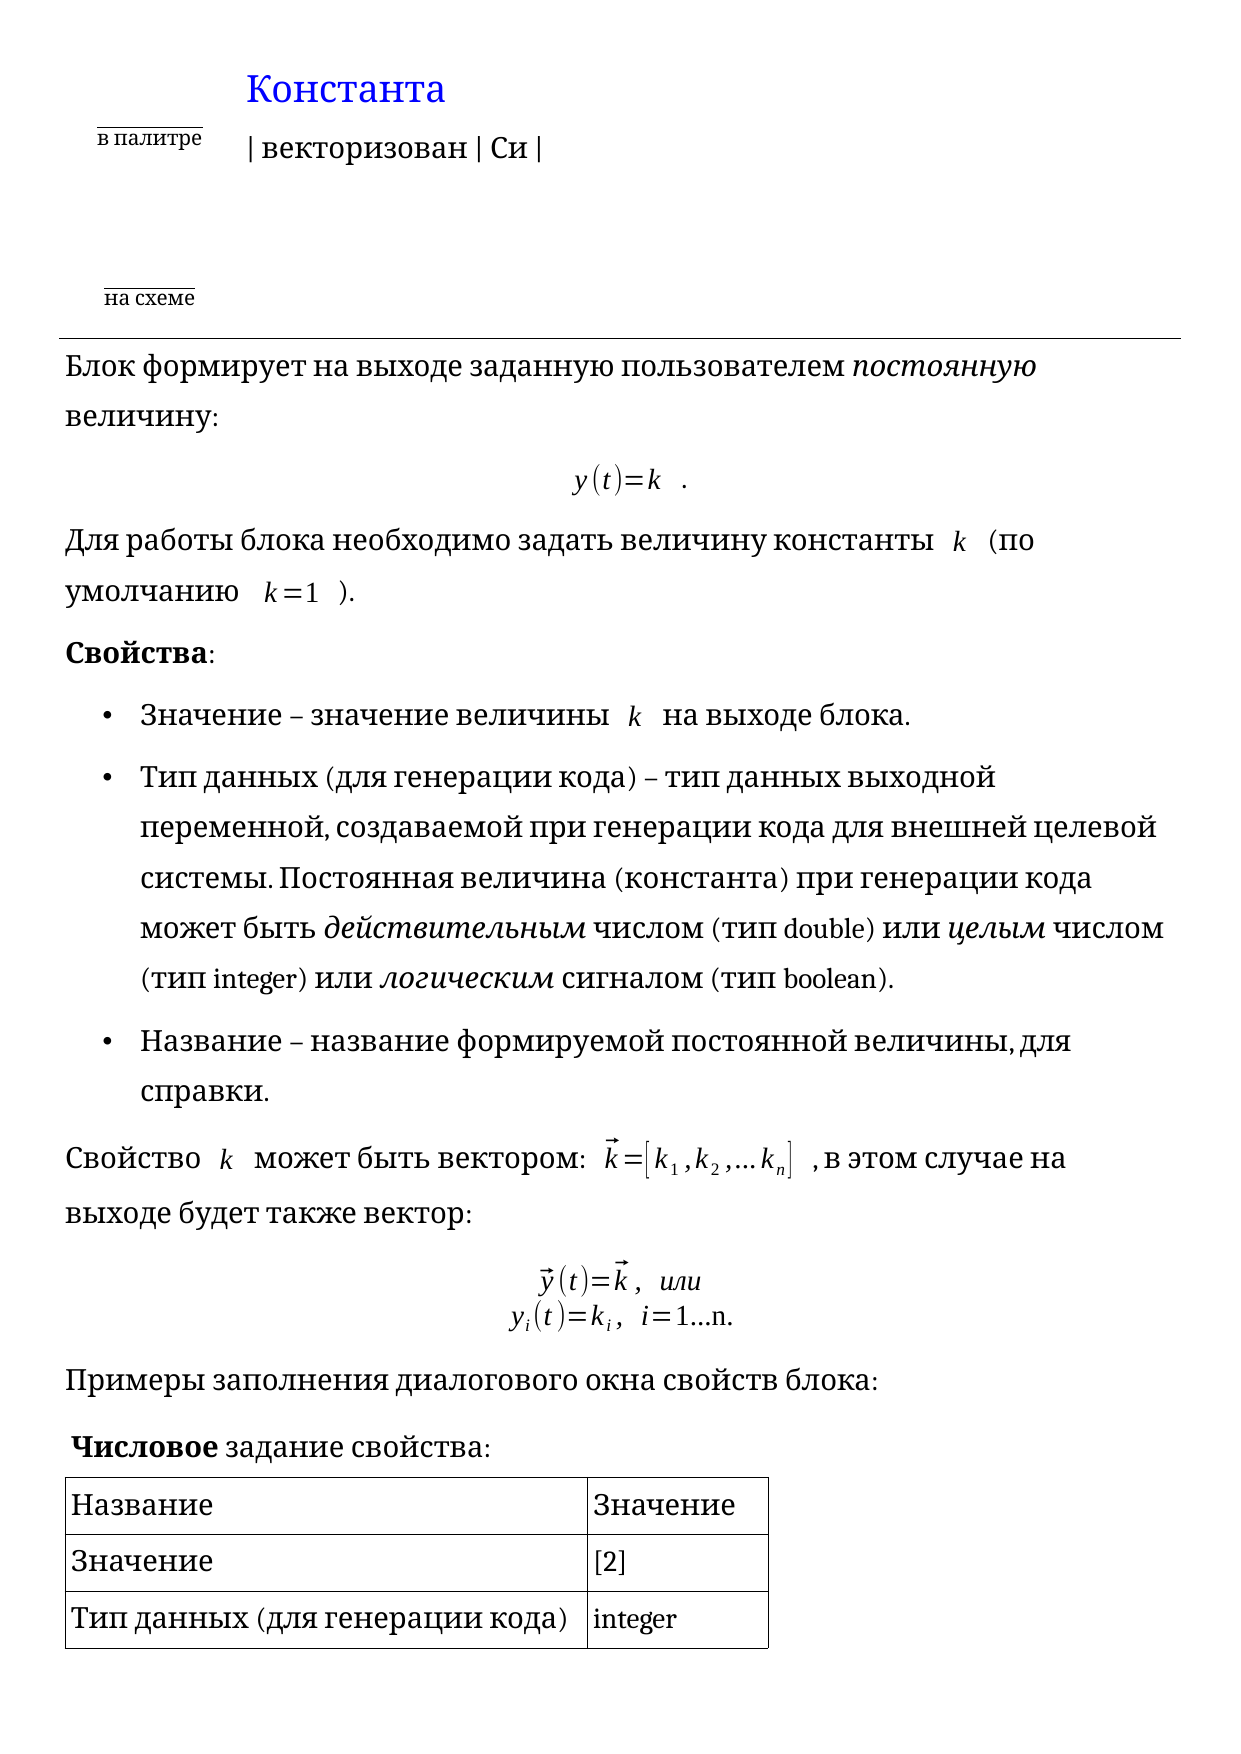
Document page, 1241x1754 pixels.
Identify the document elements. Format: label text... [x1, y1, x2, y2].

table_header Числовое задание свойства: [65, 1420, 768, 1477]
table_cell integer [588, 1592, 768, 1648]
table_cell Блок формирует на выходе заданную пользователем постоянную величину: . Для работы блока необходимо задать величину константы(по умолчанию ). Свойства: Значение – значение величинына выходе блока. Тип данных (для генерации кода) – тип данных выходной переменной, создаваемой при генерации кода для внешней целевой системы. Постоянная величина (константа) при генерации кода может быть действительным числом (тип double) или целым числом (тип integer) или логическим сигналом (тип boolean). Название – название формируемой постоянной величины, для справки. Свойствоможет быть вектором:, в этом случае на выходе будет также вектор: Примеры заполнения диалогового окна свойств блока: Примечания: По умолчанию блок формирует скалярный выходной сигнал. Именованные свойства могут быть заданы как локальные переменные модели (субмодели) во вкладке Параметры, как глобальные сигналы проекта при помощи пункта главного меню Сервис → Сигналы, или как внешние сигналы проекта при помощи подключаемой базы сигналов. [59, 339, 1181, 1654]
table_header [59, 59, 240, 121]
table_cell [240, 281, 1181, 338]
table_cell | векторизован | Си | [240, 121, 1181, 178]
table_header Константа [240, 59, 1181, 121]
table_cell на схеме [59, 281, 240, 338]
table_cell Название [66, 1478, 587, 1534]
table_cell Значение [588, 1478, 768, 1534]
table_cell [240, 178, 1181, 281]
table_cell в палитре [59, 121, 240, 178]
table_cell Значение [66, 1535, 587, 1591]
table_cell Тип данных (для генерации кода) [66, 1592, 587, 1648]
table_cell [59, 178, 240, 281]
table_cell [2] [588, 1535, 768, 1591]
